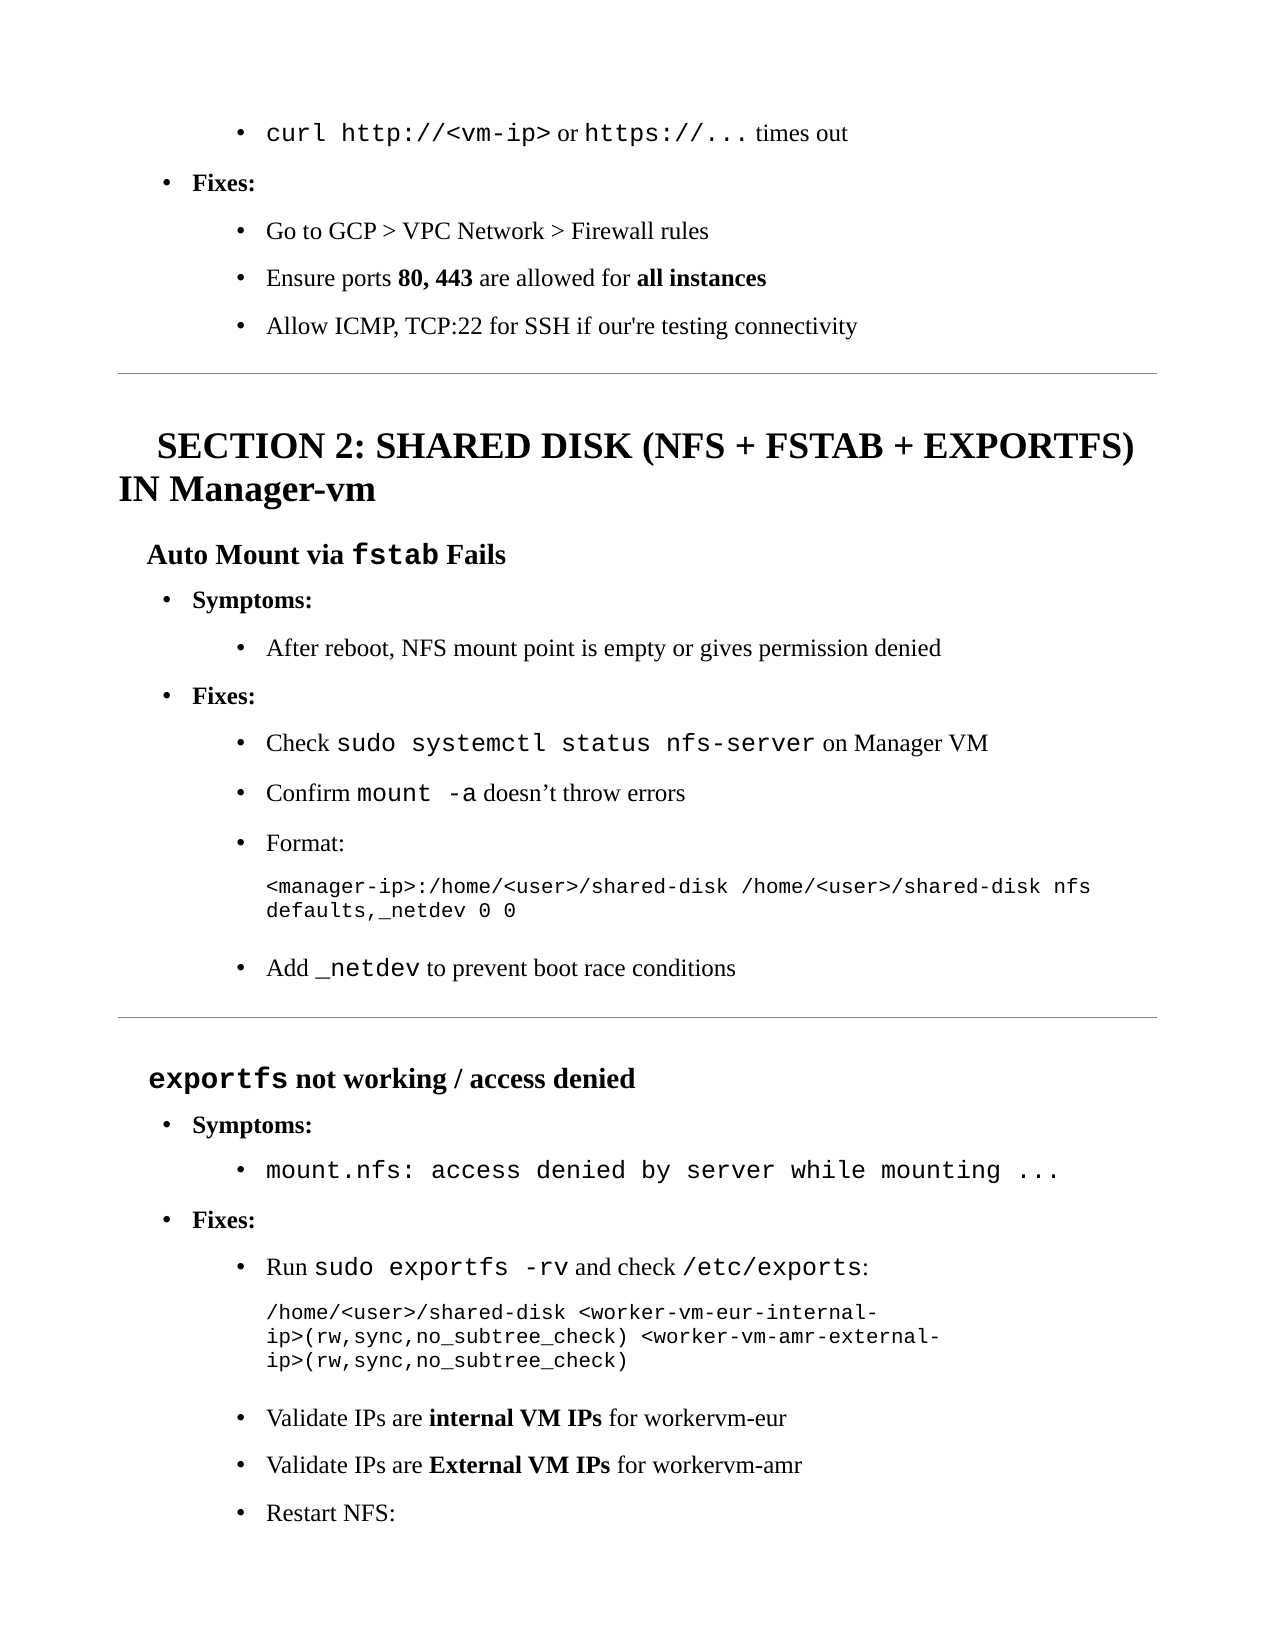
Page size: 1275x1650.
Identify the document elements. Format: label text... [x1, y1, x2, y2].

list Validate IPs are internal VM IPs for workervm-eur [236, 1403, 1157, 1432]
list Confirm mount -a doesn’t throw errors [236, 778, 1157, 809]
list Fixes: [162, 1205, 1157, 1233]
list Run sudo exportfs -rv and check /etc/exports: [236, 1252, 1157, 1283]
subtitle 🔄 Auto Mount via fstab Fails [118, 537, 1157, 573]
list Allow ICMP, TCP:22 for SSH if our're testing connectivity [236, 311, 1157, 340]
list Restart NFS: [236, 1498, 1157, 1527]
subtitle 💾 SECTION 2: SHARED DISK (NFS + FSTAB + EXPORTFS) IN Manager-vm [118, 424, 1157, 510]
list mount.nfs: access denied by server while mounting ... [236, 1158, 1157, 1186]
list Format: [236, 828, 1157, 857]
list Go to GCP > VPC Network > Firewall rules [236, 216, 1157, 244]
list Fixes: [162, 168, 1157, 197]
list Validate IPs are External VM IPs for workervm-amr [236, 1450, 1157, 1479]
list After reboot, NFS mount point is empty or gives permission denied [236, 633, 1157, 662]
list /home/<user>/shared-disk <worker-vm-eur-internal-ip>(rw,sync,no_subtree_check) <worker-vm-amr-external-ip>(rw,sync,no_subtree_check) [236, 1302, 1157, 1373]
list curl http://<vm-ip> or https://... times out [236, 118, 1157, 149]
subtitle ❌ exportfs not working / access denied [118, 1062, 1157, 1098]
list Ensure ports 80, 443 are allowed for all instances [236, 263, 1157, 292]
list Fixes: [162, 681, 1157, 709]
list Check sudo systemctl status nfs-server on Manager VM [236, 728, 1157, 759]
list <manager-ip>:/home/<user>/shared-disk /home/<user>/shared-disk nfs defaults,_netdev 0 0 [236, 876, 1157, 923]
list Symptoms: [162, 1110, 1157, 1139]
list Symptoms: [162, 586, 1157, 614]
list Add _netdev to prevent boot race conditions [236, 953, 1157, 983]
